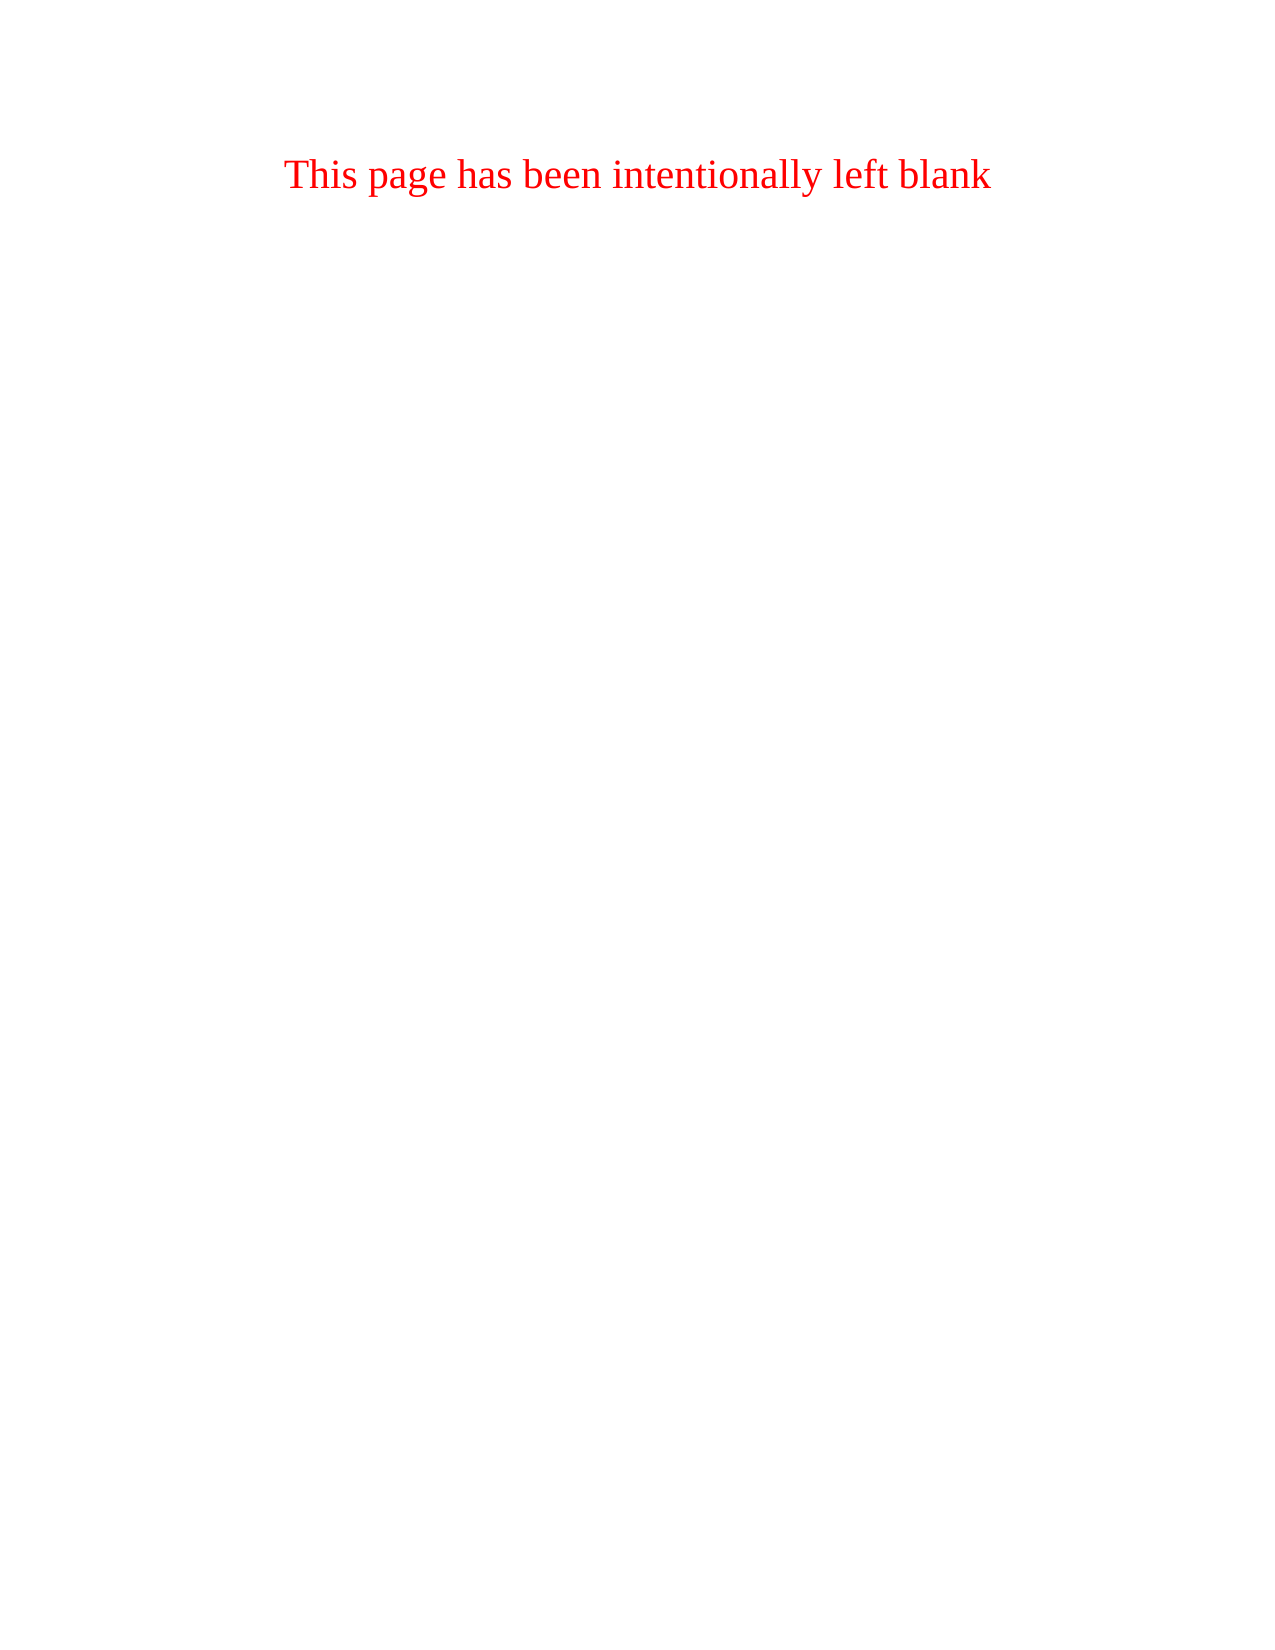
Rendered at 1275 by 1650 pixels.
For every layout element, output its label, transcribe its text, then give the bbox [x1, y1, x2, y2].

subtitle This page has been intentionally left blank [187, 150, 1088, 198]
